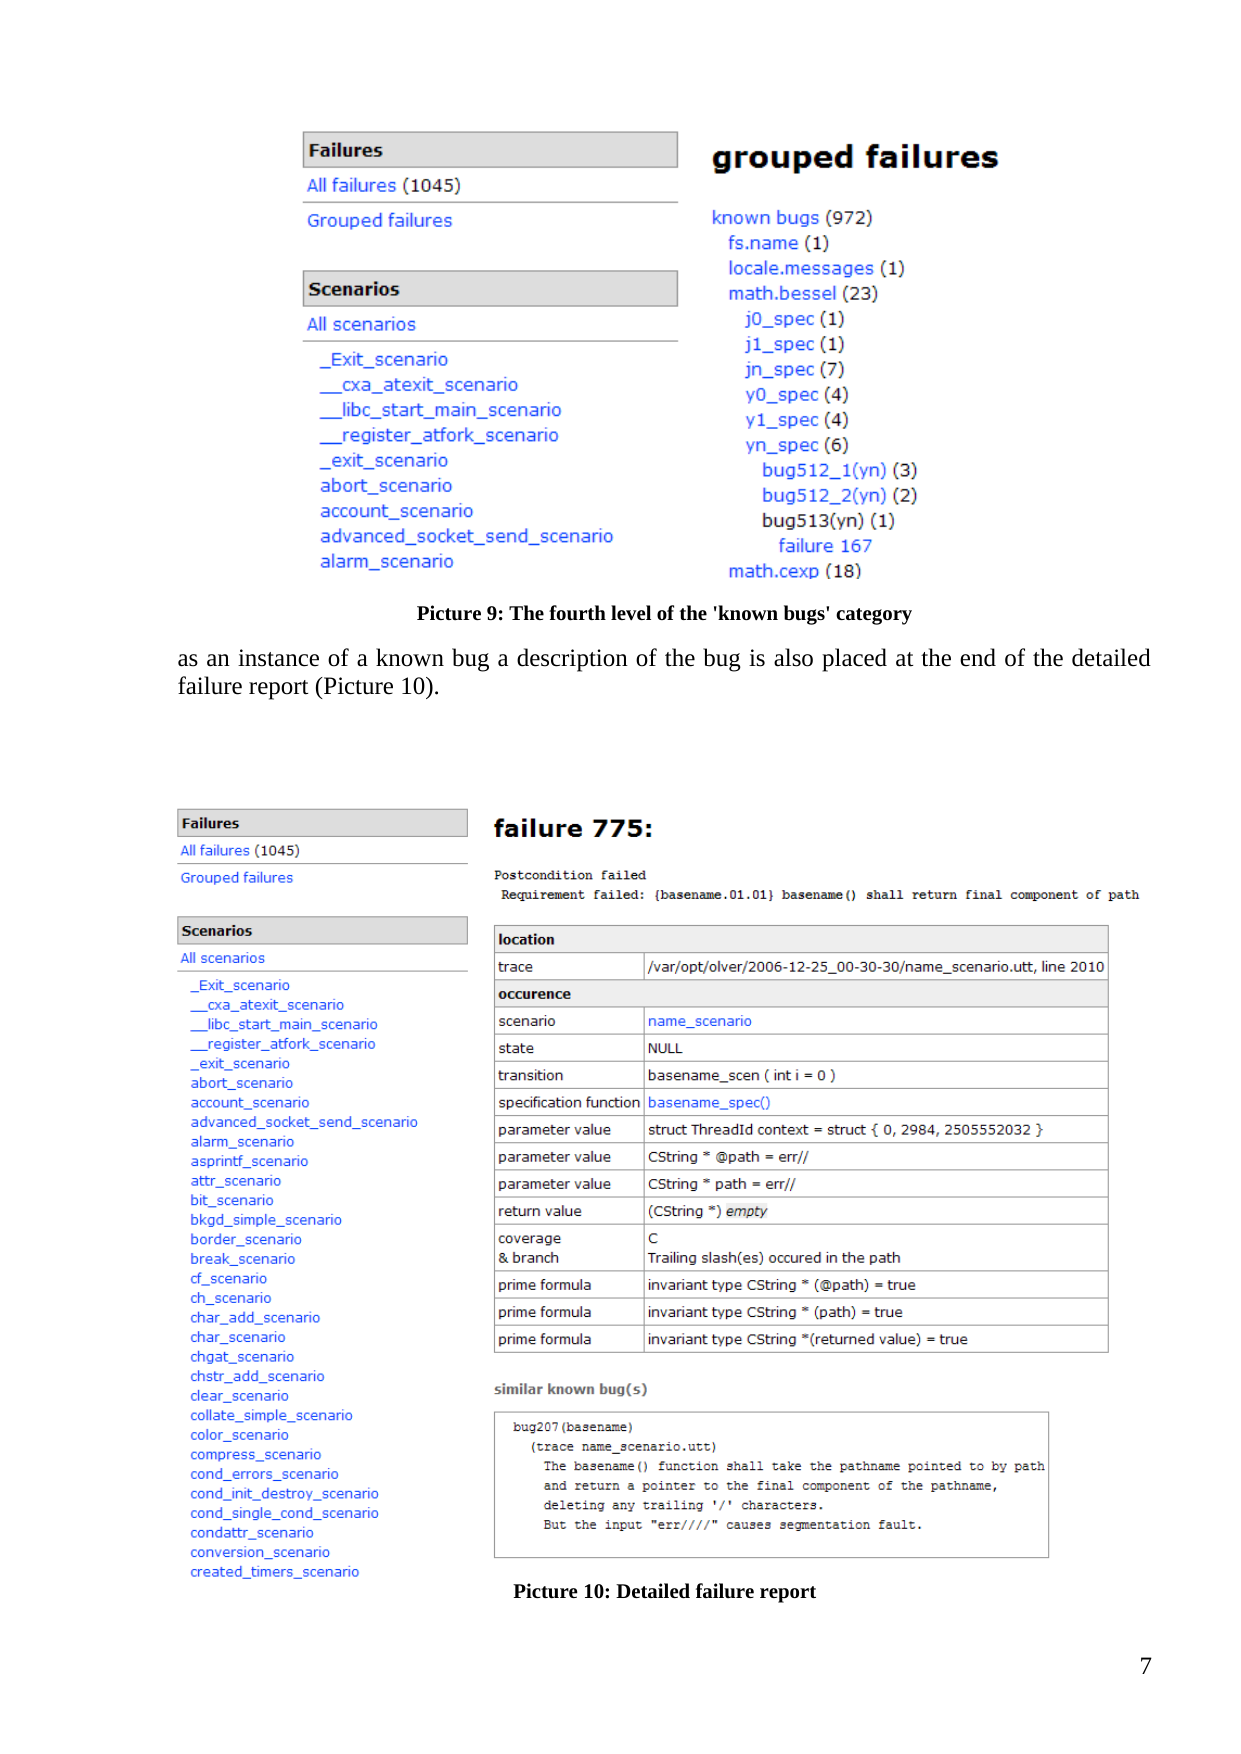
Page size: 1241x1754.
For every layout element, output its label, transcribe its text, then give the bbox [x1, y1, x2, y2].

picture [296, 119, 1034, 579]
picture [173, 800, 1149, 1581]
text Picture 9: The fourth level of the 'known bugs' category [296, 602, 1033, 625]
text Picture 10: Detailed failure report [173, 800, 1156, 1603]
text as an instance of a known bug a description of the bug is also placed at the end of the detailed failure report (Picture 10). [177, 118, 1152, 700]
